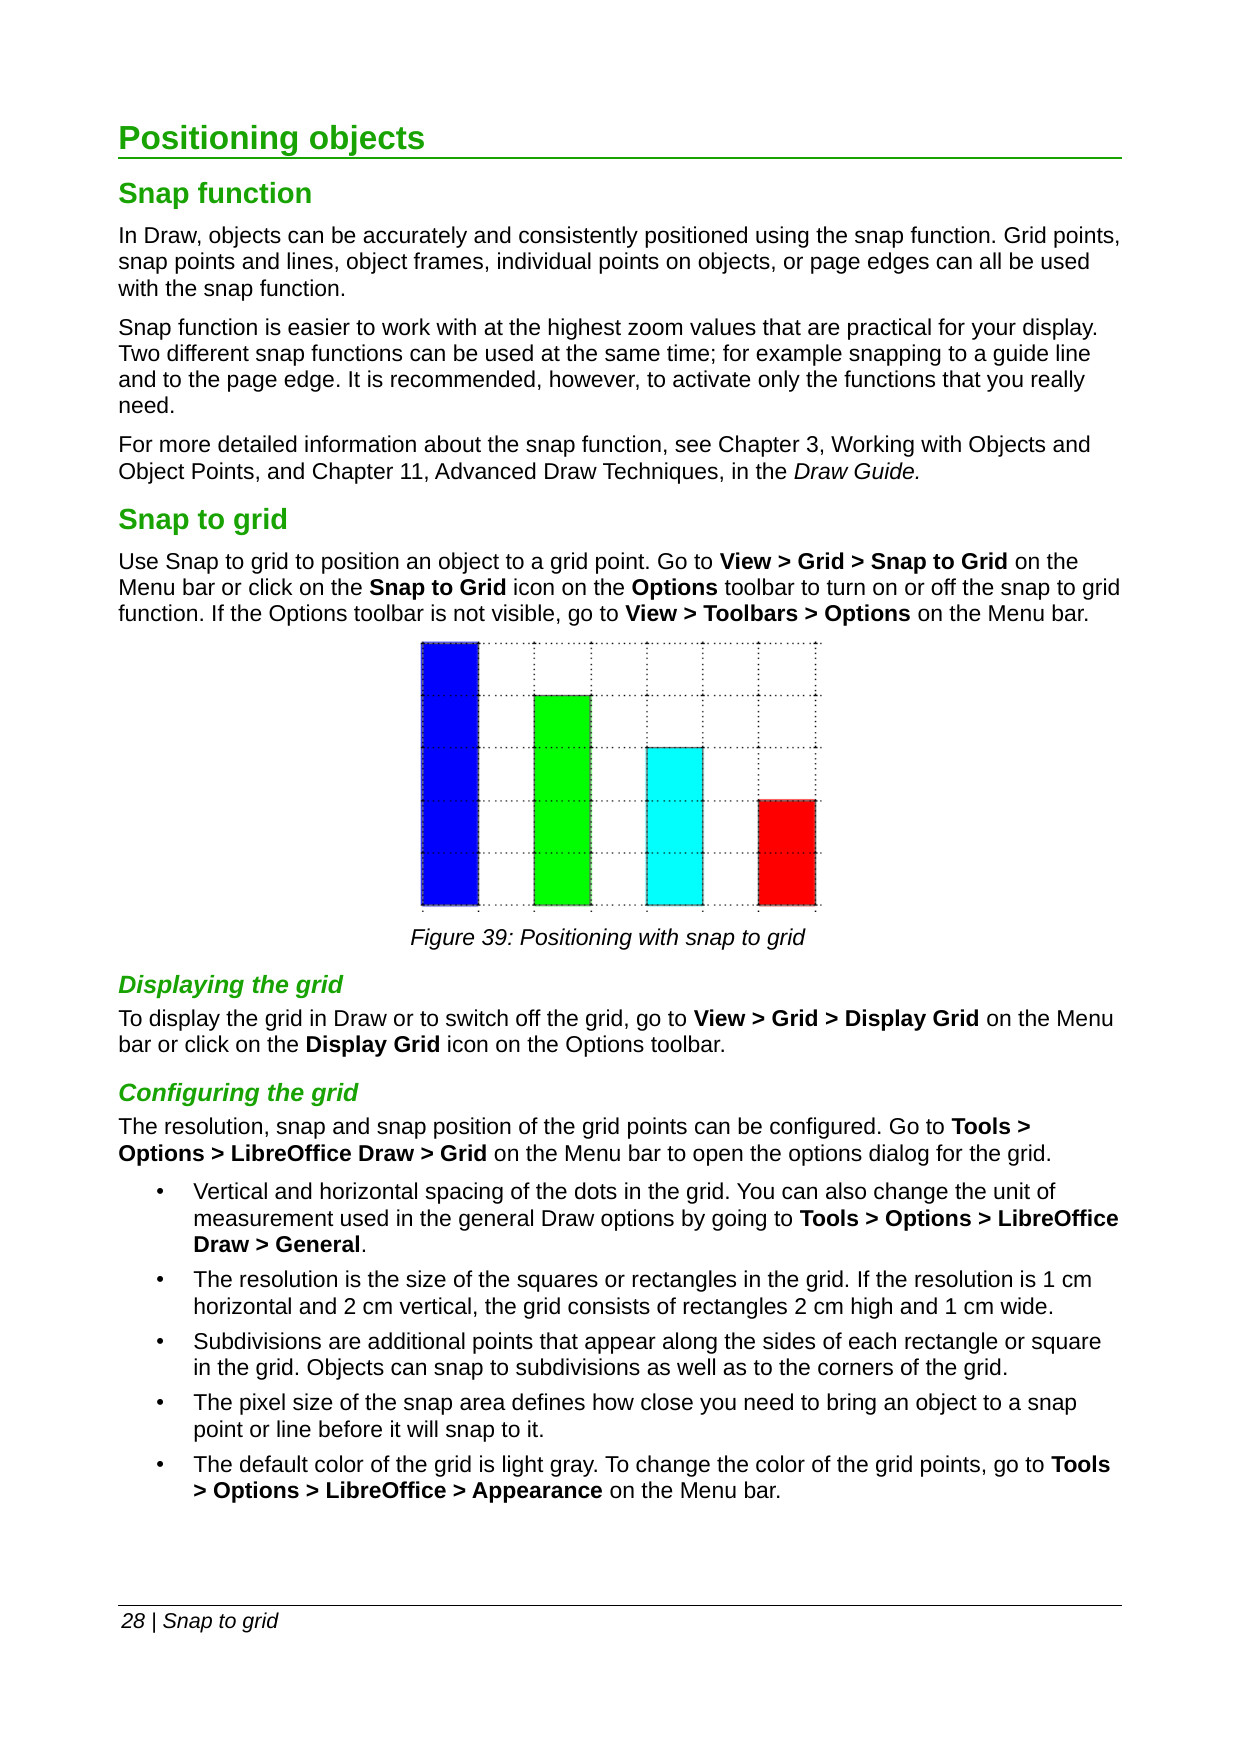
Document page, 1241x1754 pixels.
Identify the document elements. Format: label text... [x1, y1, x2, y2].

list Subdivisions are additional points that appear along the sides of each rectangle or square in the grid. Objects can snap to subdivisions as well as to the corners of the grid. [156, 1328, 1122, 1381]
text To display the grid in Draw or to switch off the grid, go to View > Grid > Display Grid on the Menu bar or click on the Display Grid icon on the Options toolbar. [118, 1005, 1122, 1058]
text Snap function is easier to work with at the highest zoom values that are practical for your display. Two different snap functions can be used at the same time; for example snapping to a guide line and to the page edge. It is recommended, however, to activate only the functions that you really need. [118, 313, 1122, 419]
text In Draw, objects can be accurately and consistently positioned using the snap function. Grid points, snap points and lines, object frames, individual points on objects, or page edges can all be used with the snap function. [118, 222, 1122, 301]
list The resolution is the size of the squares or rectangles in the grid. If the resolution is 1 cm horizontal and 2 cm vertical, the grid consists of rectangles 2 cm high and 1 cm wide. [156, 1266, 1122, 1319]
picture [417, 638, 823, 912]
text For more detailed information about the snap function, see Chapter 3, Working with Objects and Object Points, and Chapter 11, Advanced Draw Techniques, in the Draw Guide. [118, 431, 1122, 484]
list Vertical and horizontal spacing of the dots in the grid. You can also change the unit of measurement used in the general Draw options by going to Tools > Options > LibreOffice Draw > General. [156, 1178, 1122, 1257]
subtitle Configuring the grid [118, 1078, 1122, 1107]
text The resolution, snap and snap position of the grid points can be configured. Go to Tools > Options > LibreOffice Draw > Grid on the Menu bar to open the options dialog for the grid. [118, 1113, 1122, 1166]
subtitle Snap to grid [118, 502, 1122, 536]
text Use Snap to grid to position an object to a grid point. Go to View > Grid > Snap to Grid on the Menu bar or click on the Snap to Grid icon on the Options toolbar to turn on or off the snap to grid function. If the Options toolbar is not visible, go to View > Toolbars > Options on the Menu bar. [118, 548, 1122, 627]
subtitle Positioning objects [118, 118, 1122, 157]
subtitle Displaying the grid [118, 970, 1122, 999]
list The default color of the grid is light gray. To change the color of the grid points, go to Tools > Options > LibreOffice > Appearance on the Menu bar. [156, 1451, 1122, 1504]
subtitle Snap function [118, 176, 1122, 210]
text Figure 39: Positioning with snap to grid [410, 923, 830, 950]
list The pixel size of the snap area defines how close you need to bring an object to a snap point or line before it will snap to it. [156, 1389, 1122, 1442]
